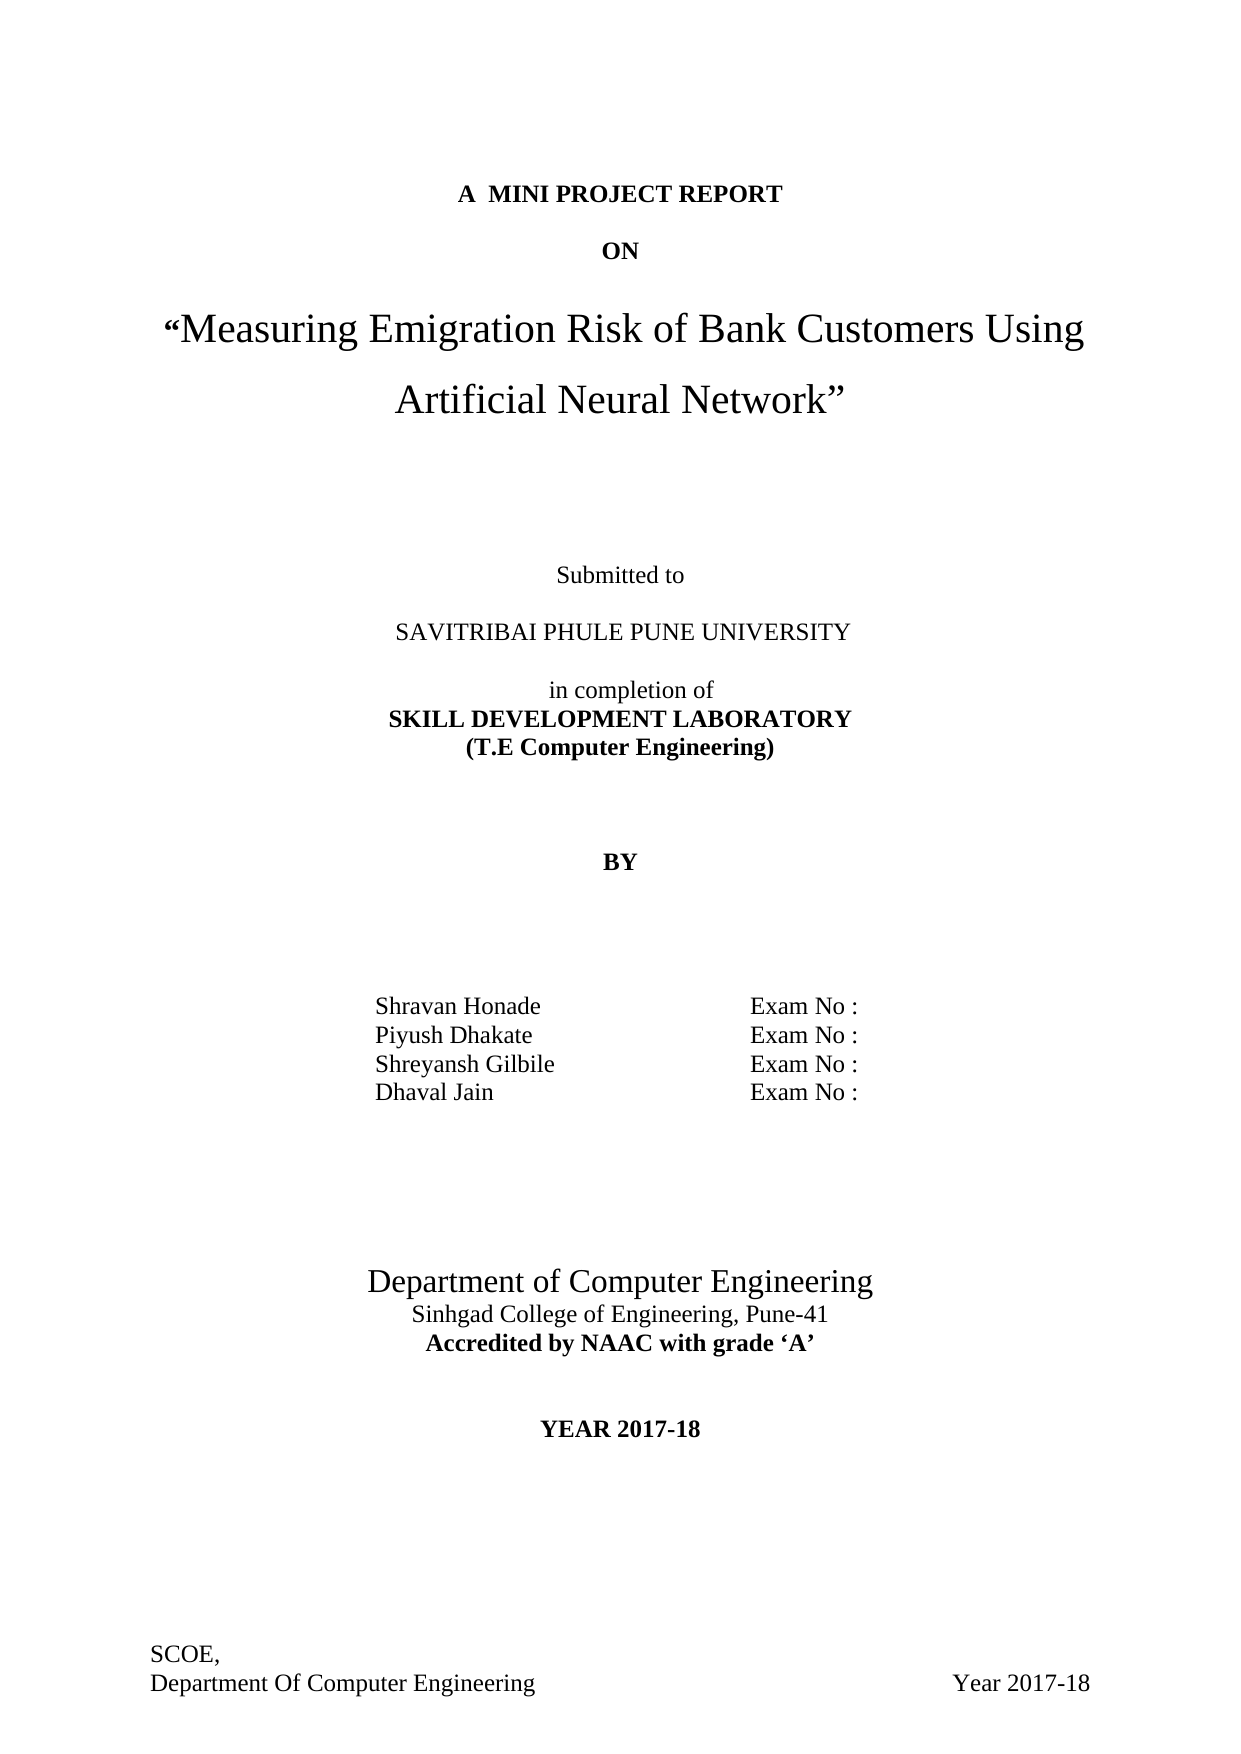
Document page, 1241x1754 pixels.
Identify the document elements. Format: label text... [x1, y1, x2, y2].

text ON [150, 236, 1090, 265]
text BY [150, 847, 1090, 876]
text SKILL DEVELOPMENT LABORATORY [150, 704, 1090, 732]
text Dhaval Jain Exam No : [300, 1077, 1090, 1106]
text Department of Computer Engineering [150, 1261, 1090, 1299]
text Shreyansh Gilbile Exam No : [300, 1049, 1090, 1077]
text A MINI PROJECT REPORT [150, 179, 1090, 207]
text Submitted to [150, 560, 1090, 589]
text “Measuring Emigration Risk of Bank Customers Using Artificial Neural Network” [150, 303, 1090, 422]
text (T.E Computer Engineering) [150, 732, 1090, 761]
text Sinhgad College of Engineering, Pune-41 [150, 1299, 1090, 1328]
text in completion of [150, 675, 1090, 704]
text Accredited by NAAC with grade ‘A’ [150, 1328, 1090, 1357]
text Piyush Dhakate Exam No : [300, 1020, 1090, 1049]
text YEAR 2017-18 [150, 1414, 1090, 1443]
text Shravan Honade Exam No : [300, 991, 1090, 1020]
text SAVITRIBAI PHULE PUNE UNIVERSITY [150, 617, 1090, 646]
